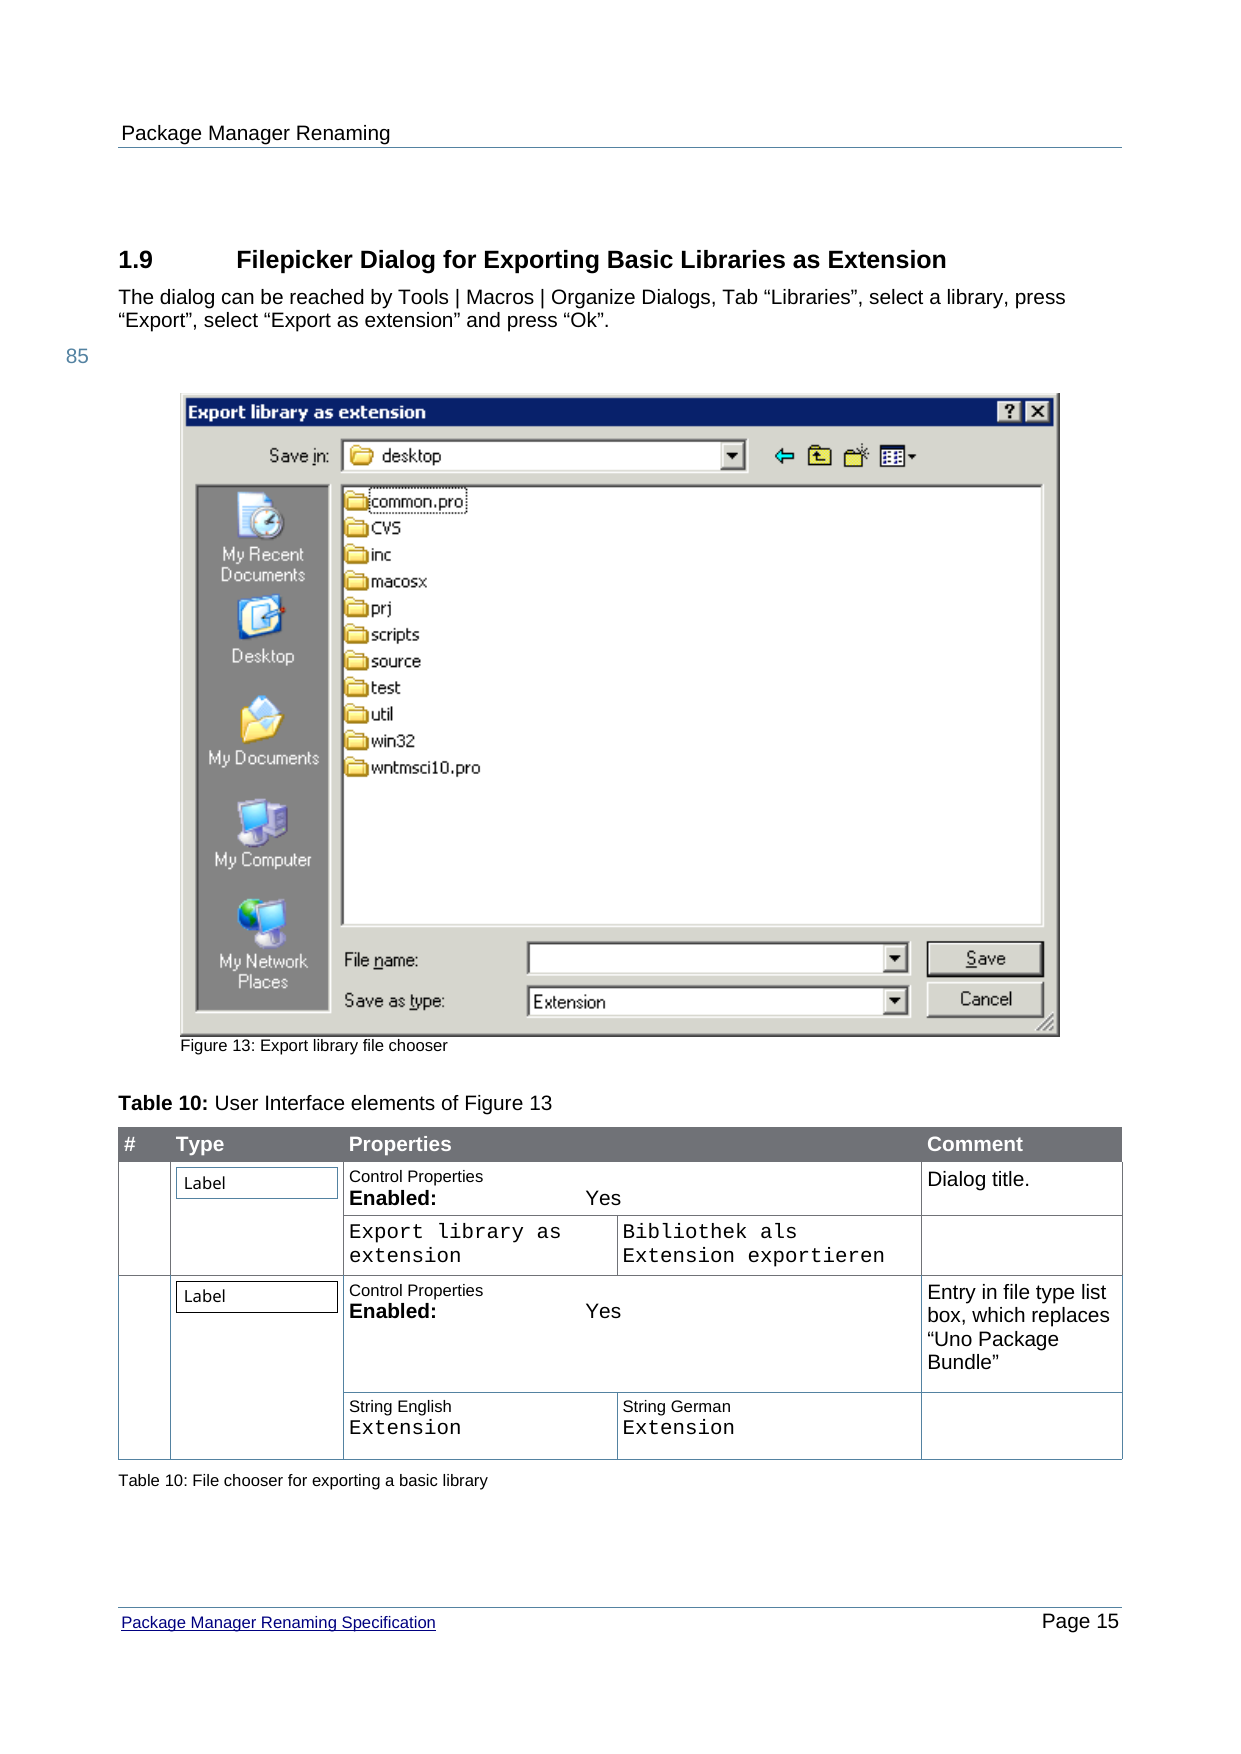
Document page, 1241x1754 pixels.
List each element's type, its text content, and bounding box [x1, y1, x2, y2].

table_cell <#> [119, 1276, 170, 1459]
table_cell [171, 1276, 343, 1459]
text Table 10: File chooser for exporting a basic library [118, 1472, 1122, 1490]
table_header # [118, 1127, 170, 1162]
table_cell String English Extension [344, 1393, 617, 1459]
table_cell [922, 1393, 1122, 1459]
table_cell <#> [119, 1162, 170, 1275]
table_header Control Properties Enabled: Yes [344, 1162, 921, 1215]
table_cell Export library as extension [344, 1216, 617, 1275]
picture [180, 393, 1060, 1037]
table_header Comment [921, 1127, 1122, 1162]
table_header Dialog title. [922, 1162, 1122, 1215]
text Table 10: User Interface elements of Figure 13 [118, 1091, 1122, 1114]
table_cell String German Extension [618, 1393, 921, 1459]
table_cell Bibliothek als Extension exportieren [618, 1216, 921, 1275]
table_header Type [170, 1127, 343, 1162]
text The dialog can be reached by Tools | Macros | Organize Dialogs, Tab “Libraries”, select a library, press “Export”, select “Export as extension” and press “Ok”. [118, 286, 1122, 332]
table_header Properties [343, 1127, 921, 1162]
table_cell [922, 1216, 1122, 1275]
table_header Entry in file type list box, which replaces “Uno Package Bundle” [922, 1276, 1122, 1392]
table_cell [171, 1162, 343, 1275]
text Figure 13: Export library file chooser [180, 1037, 1060, 1055]
subtitle Filepicker Dialog for Exporting Basic Libraries as Extension [118, 246, 1122, 274]
table_header Control Properties Enabled: Yes [344, 1276, 921, 1392]
